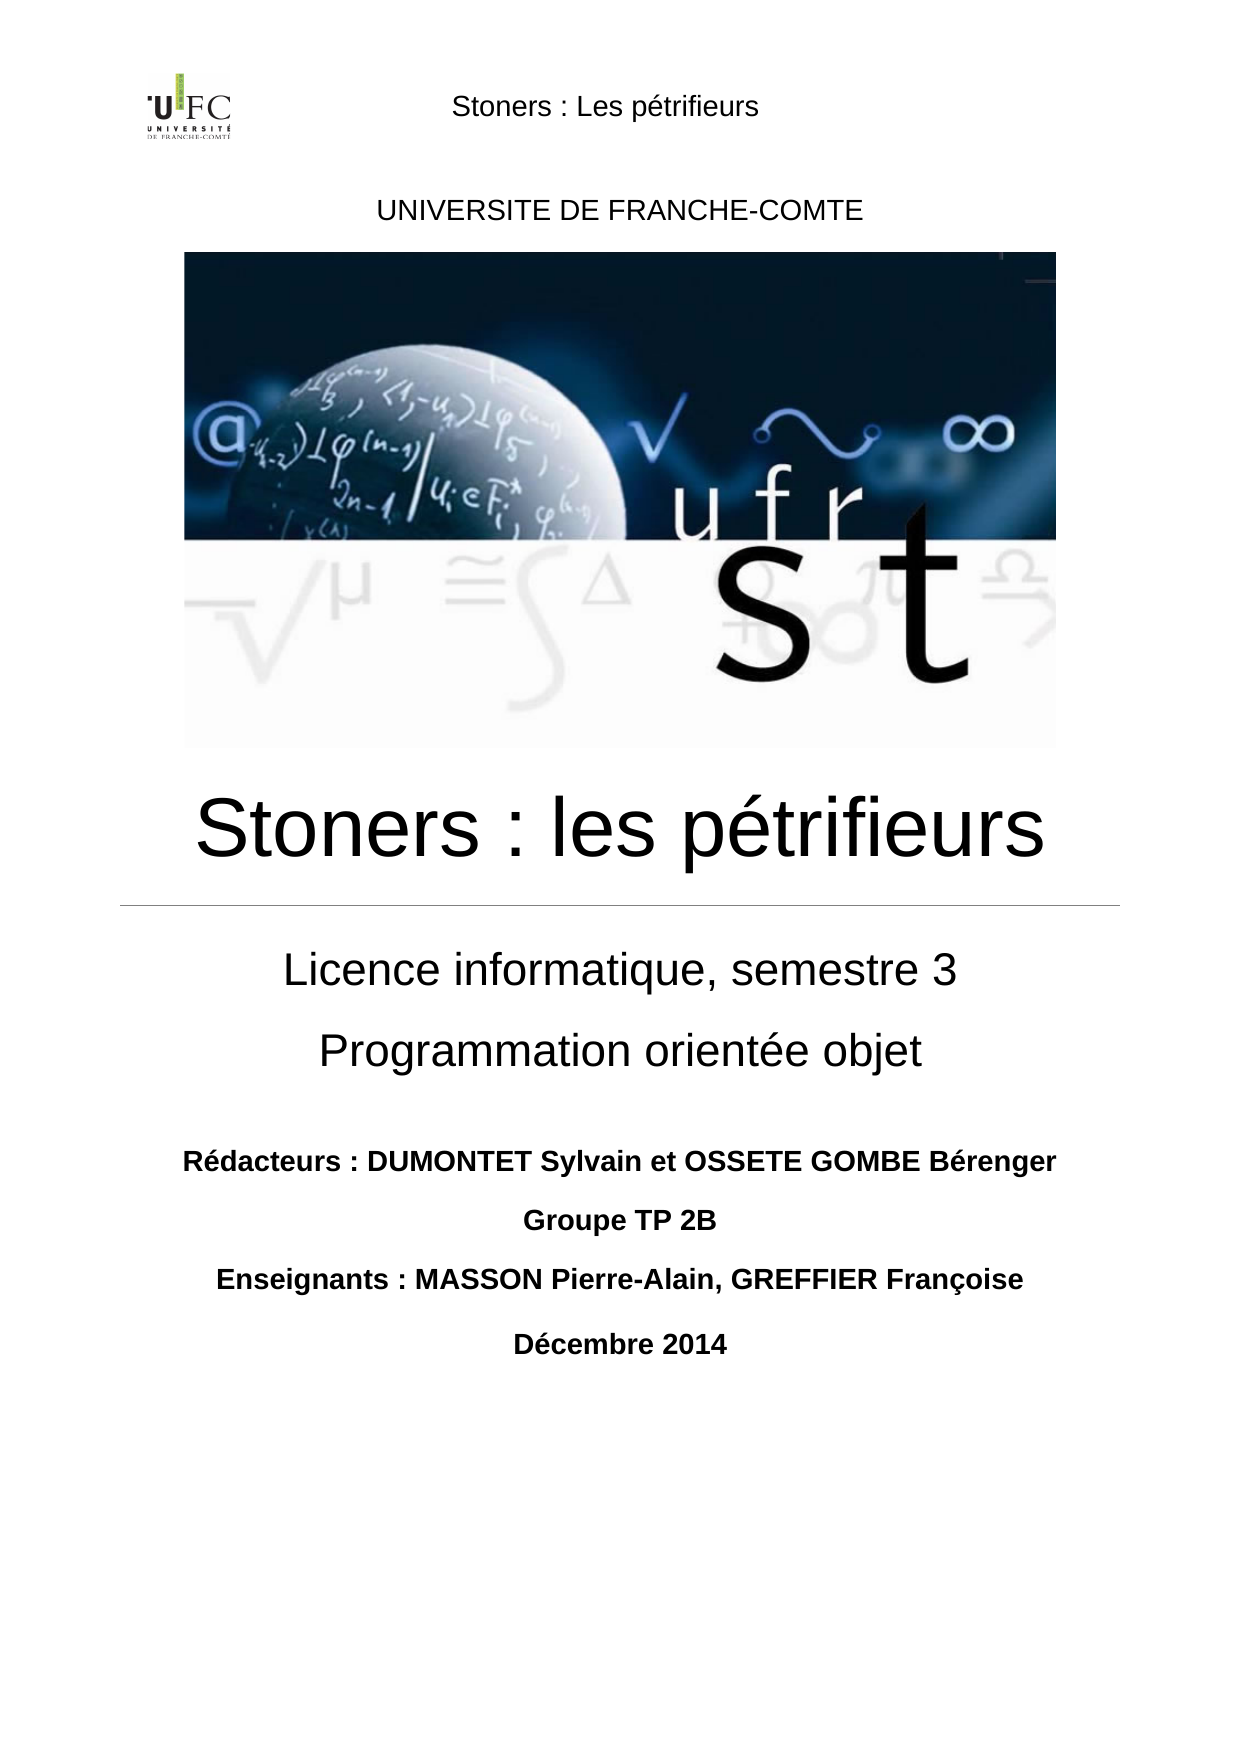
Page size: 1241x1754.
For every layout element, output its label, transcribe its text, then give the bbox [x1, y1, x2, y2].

table_cell Licence informatique, semestre 3 Programmation orientée objet [120, 906, 1120, 1133]
table_cell Décembre 2014 [120, 1327, 1120, 1382]
picture [184, 252, 1056, 748]
table_cell Rédacteurs : DUMONTET Sylvain et OSSETE GOMBE Bérenger Groupe TP 2B Enseignants : MASSON Pierre-Alain, GREFFIER Françoise [120, 1133, 1120, 1327]
table_cell Stoners : les pétrifieurs [120, 769, 1120, 905]
table_header UNIVERSITE DE FRANCHE-COMTE [120, 193, 1120, 769]
picture [147, 73, 231, 139]
